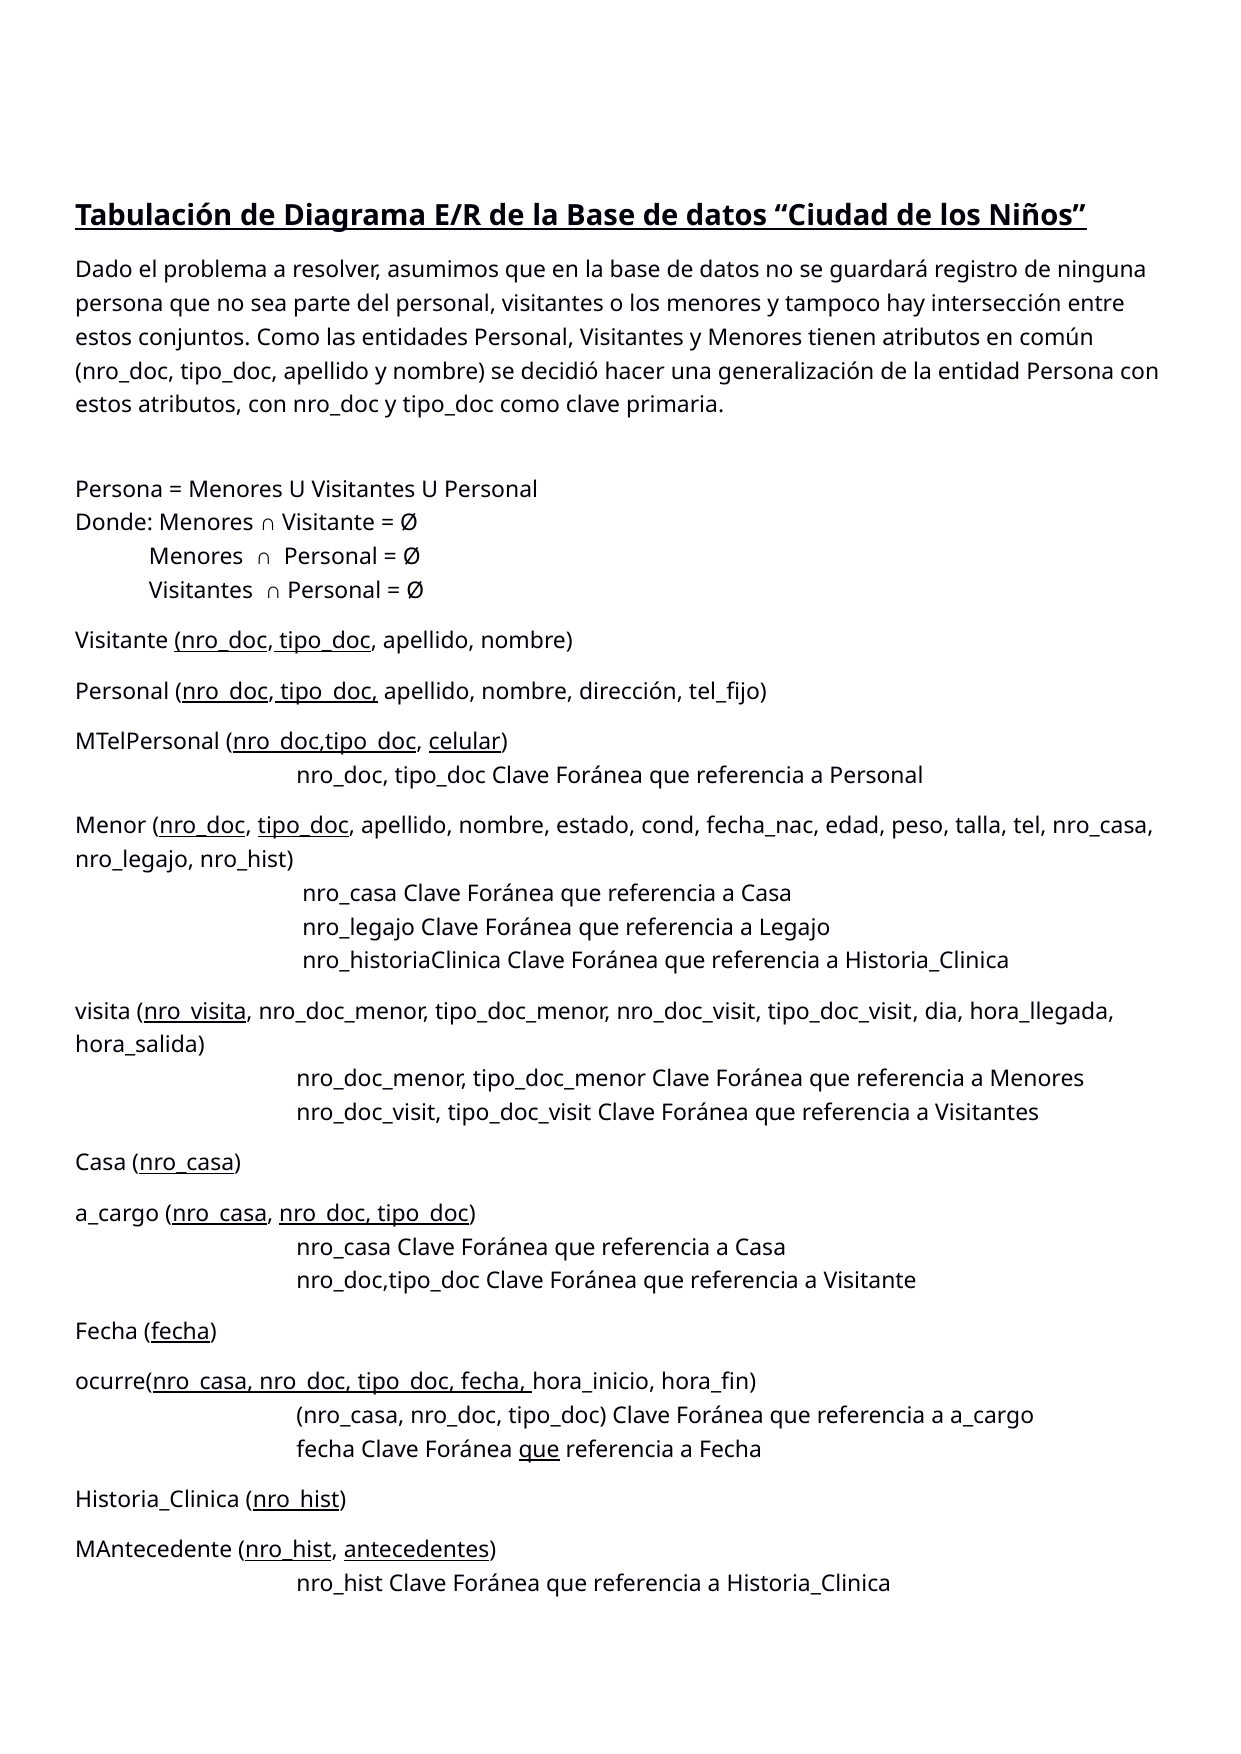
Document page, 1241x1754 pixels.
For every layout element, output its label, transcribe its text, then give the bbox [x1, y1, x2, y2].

text MTelPersonal (nro_doc,tipo_doc, celular) nro_doc, tipo_doc Clave Foránea que referencia a Personal [75, 725, 1165, 790]
text Persona = Menores U Visitantes U Personal Donde: Menores ∩ Visitante = Ø Menores ∩ Personal = Ø Visitantes ∩ Personal = Ø [75, 473, 1165, 605]
text Personal (nro_doc, tipo_doc, apellido, nombre, dirección, tel_fijo) [75, 675, 1165, 706]
text visita (nro_visita, nro_doc_menor, tipo_doc_menor, nro_doc_visit, tipo_doc_visit, dia, hora_llegada, hora_salida) nro_doc_menor, tipo_doc_menor Clave Foránea que referencia a Menores nro_doc_visit, tipo_doc_visit Clave Foránea que referencia a Visitantes [75, 995, 1165, 1127]
text Casa (nro_casa) [75, 1146, 1165, 1178]
text a_cargo (nro_casa, nro_doc, tipo_doc) nro_casa Clave Foránea que referencia a Casa nro_doc,tipo_doc Clave Foránea que referencia a Visitante [75, 1197, 1165, 1296]
text MAntecedente (nro_hist, antecedentes) nro_hist Clave Foránea que referencia a Historia_Clinica [75, 1533, 1165, 1598]
text Fecha (fecha) [75, 1315, 1165, 1346]
text Tabulación de Diagrama E/R de la Base de datos “Ciudad de los Niños” [75, 194, 1165, 234]
text Visitante (nro_doc, tipo_doc, apellido, nombre) [75, 624, 1165, 656]
text Historia_Clinica (nro_hist) [75, 1483, 1165, 1514]
text Dado el problema a resolver, asumimos que en la base de datos no se guardará registro de ninguna persona que no sea parte del personal, visitantes o los menores y tampoco hay intersección entre estos conjuntos. Como las entidades Personal, Visitantes y Menores tienen atributos en común (nro_doc, tipo_doc, apellido y nombre) se decidió hacer una generalización de la entidad Persona con estos atributos, con nro_doc y tipo_doc como clave primaria. [75, 253, 1165, 453]
text ocurre(nro_casa, nro_doc, tipo_doc, fecha, hora_inicio, hora_fin) (nro_casa, nro_doc, tipo_doc) Clave Foránea que referencia a a_cargo fecha Clave Foránea que referencia a Fecha [75, 1365, 1165, 1464]
text Menor (nro_doc, tipo_doc, apellido, nombre, estado, cond, fecha_nac, edad, peso, talla, tel, nro_casa, nro_legajo, nro_hist) nro_casa Clave Foránea que referencia a Casa nro_legajo Clave Foránea que referencia a Legajo nro_historiaClinica Clave Foránea que referencia a Historia_Clinica [75, 809, 1165, 976]
